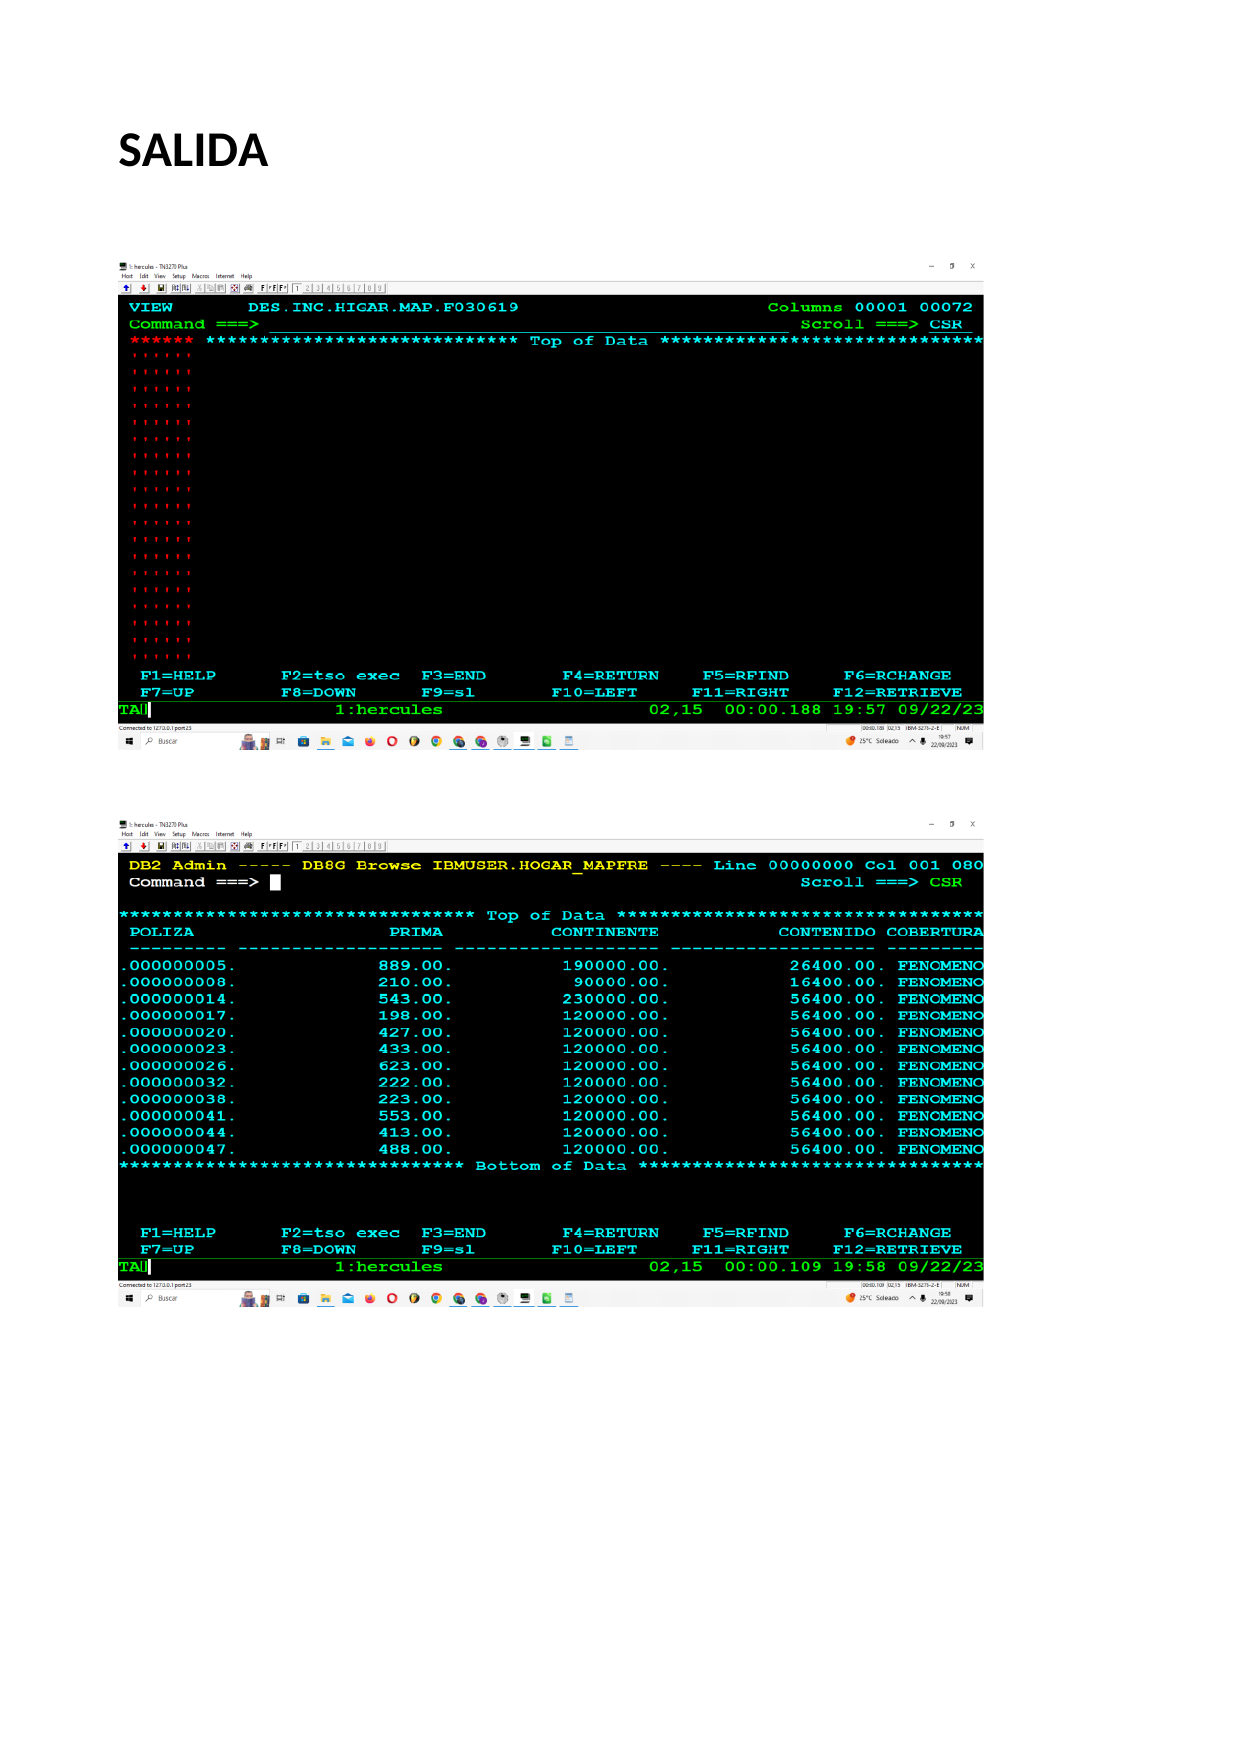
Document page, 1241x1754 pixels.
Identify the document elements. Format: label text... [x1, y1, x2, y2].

text SALIDA [118, 118, 1122, 179]
